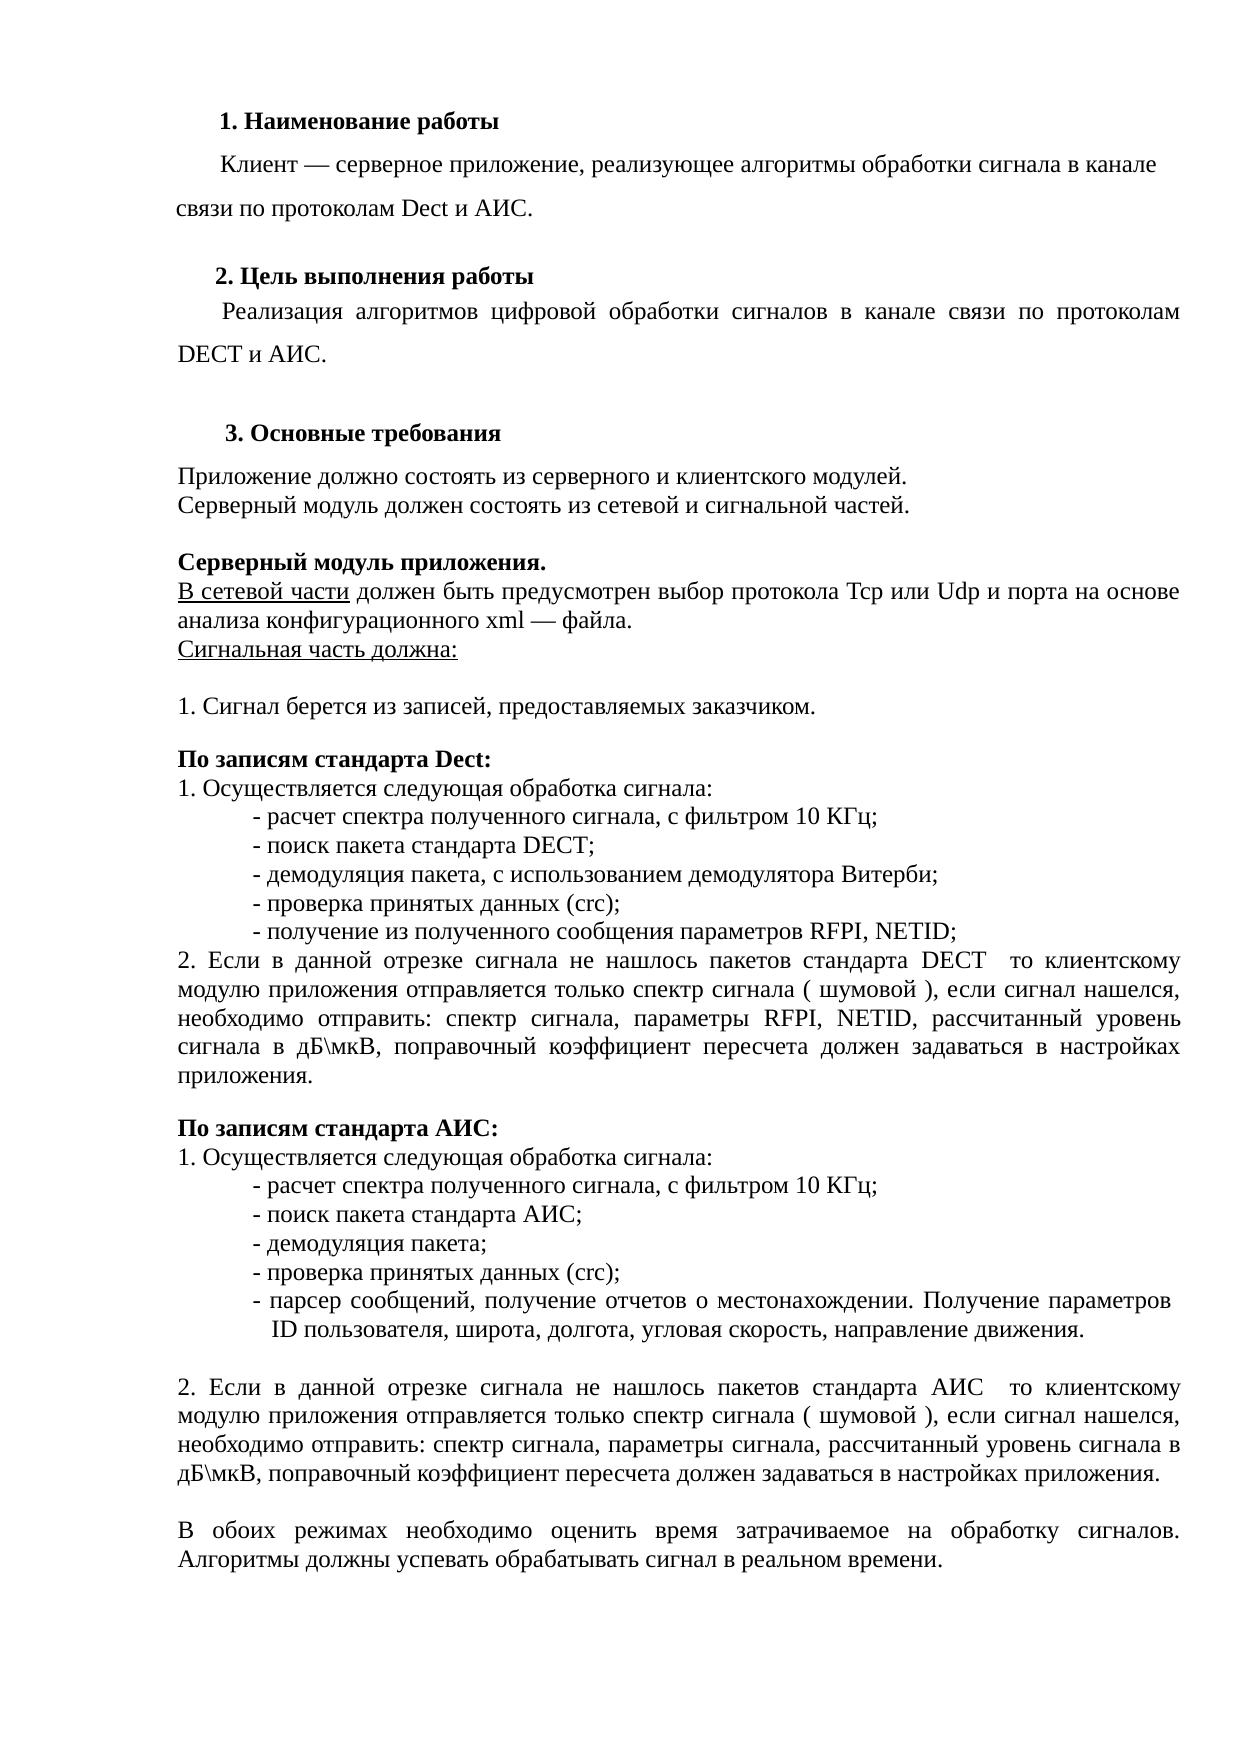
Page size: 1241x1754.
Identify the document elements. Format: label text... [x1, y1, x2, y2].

text - расчет спектра полученного сигнала, с фильтром 10 КГц; [177, 801, 1181, 830]
text 1. Осуществляется следующая обработка сигнала: [177, 1142, 1181, 1171]
subtitle 1. Наименование работы [219, 106, 1181, 135]
subtitle Клиент — серверное приложение, реализующее алгоритмы обработки сигнала в канале связи по протоколам Dect и АИС. [176, 149, 1181, 221]
text - расчет спектра полученного сигнала, с фильтром 10 КГц; [177, 1171, 1181, 1199]
text В сетевой части должен быть предусмотрен выбор протокола Tcp или Udp и порта на основе анализа конфигурационного xml — файла. [177, 576, 1181, 634]
text По записям стандарта АИС: [177, 1113, 1181, 1142]
text 1. Сигнал берется из записей, предоставляемых заказчиком. [177, 691, 1181, 720]
text Приложение должно состоять из серверного и клиентского модулей. [177, 461, 1181, 490]
text - проверка принятых данных (crc); [177, 1257, 1181, 1286]
text По записям стандарта Dect: [177, 744, 1181, 773]
text 2. Если в данной отрезке сигнала не нашлось пакетов стандарта АИС то клиентскому модулю приложения отправляется только спектр сигнала ( шумовой ), если сигнал нашелся, необходимо отправить: спектр сигнала, параметры сигнала, рассчитанный уровень сигнала в дБ\мкВ, поправочный коэффициент пересчета должен задаваться в настройках приложения. [177, 1372, 1181, 1487]
text - проверка принятых данных (crc); [177, 888, 1181, 916]
text 2. Если в данной отрезке сигнала не нашлось пакетов стандарта DECT то клиентскому модулю приложения отправляется только спектр сигнала ( шумовой ), если сигнал нашелся, необходимо отправить: спектр сигнала, параметры RFPI, NETID, рассчитанный уровень сигнала в дБ\мкВ, поправочный коэффициент пересчета должен задаваться в настройках приложения. [177, 945, 1181, 1089]
text 1. Осуществляется следующая обработка сигнала: [177, 773, 1181, 801]
text В обоих режимах необходимо оценить время затрачиваемое на обработку сигналов. Алгоритмы должны успевать обрабатывать сигнал в реальном времени. [177, 1516, 1181, 1573]
subtitle 2. Цель выполнения работы [177, 261, 1181, 289]
text - демодуляция пакета; [177, 1228, 1181, 1257]
text - парсер сообщений, получение отчетов о местонахождении. Получение параметров ID пользователя, широта, долгота, угловая скорость, направление движения. [177, 1286, 1181, 1343]
text - получение из полученного сообщения параметров RFPI, NETID; [177, 916, 1181, 945]
text Реализация алгоритмов цифровой обработки сигналов в канале связи по протоколам DECT и АИС. [177, 296, 1181, 368]
text - поиск пакета стандарта DECT; [177, 830, 1181, 859]
text - поиск пакета стандарта АИС; [177, 1199, 1181, 1228]
text - демодуляция пакета, с использованием демодулятора Витерби; [177, 859, 1181, 888]
text Серверный модуль приложения. [177, 547, 1181, 576]
text 3. Основные требования [220, 418, 1181, 447]
text Сигнальная часть должна: [177, 634, 1181, 662]
text Серверный модуль должен состоять из сетевой и сигнальной частей. [177, 490, 1181, 519]
